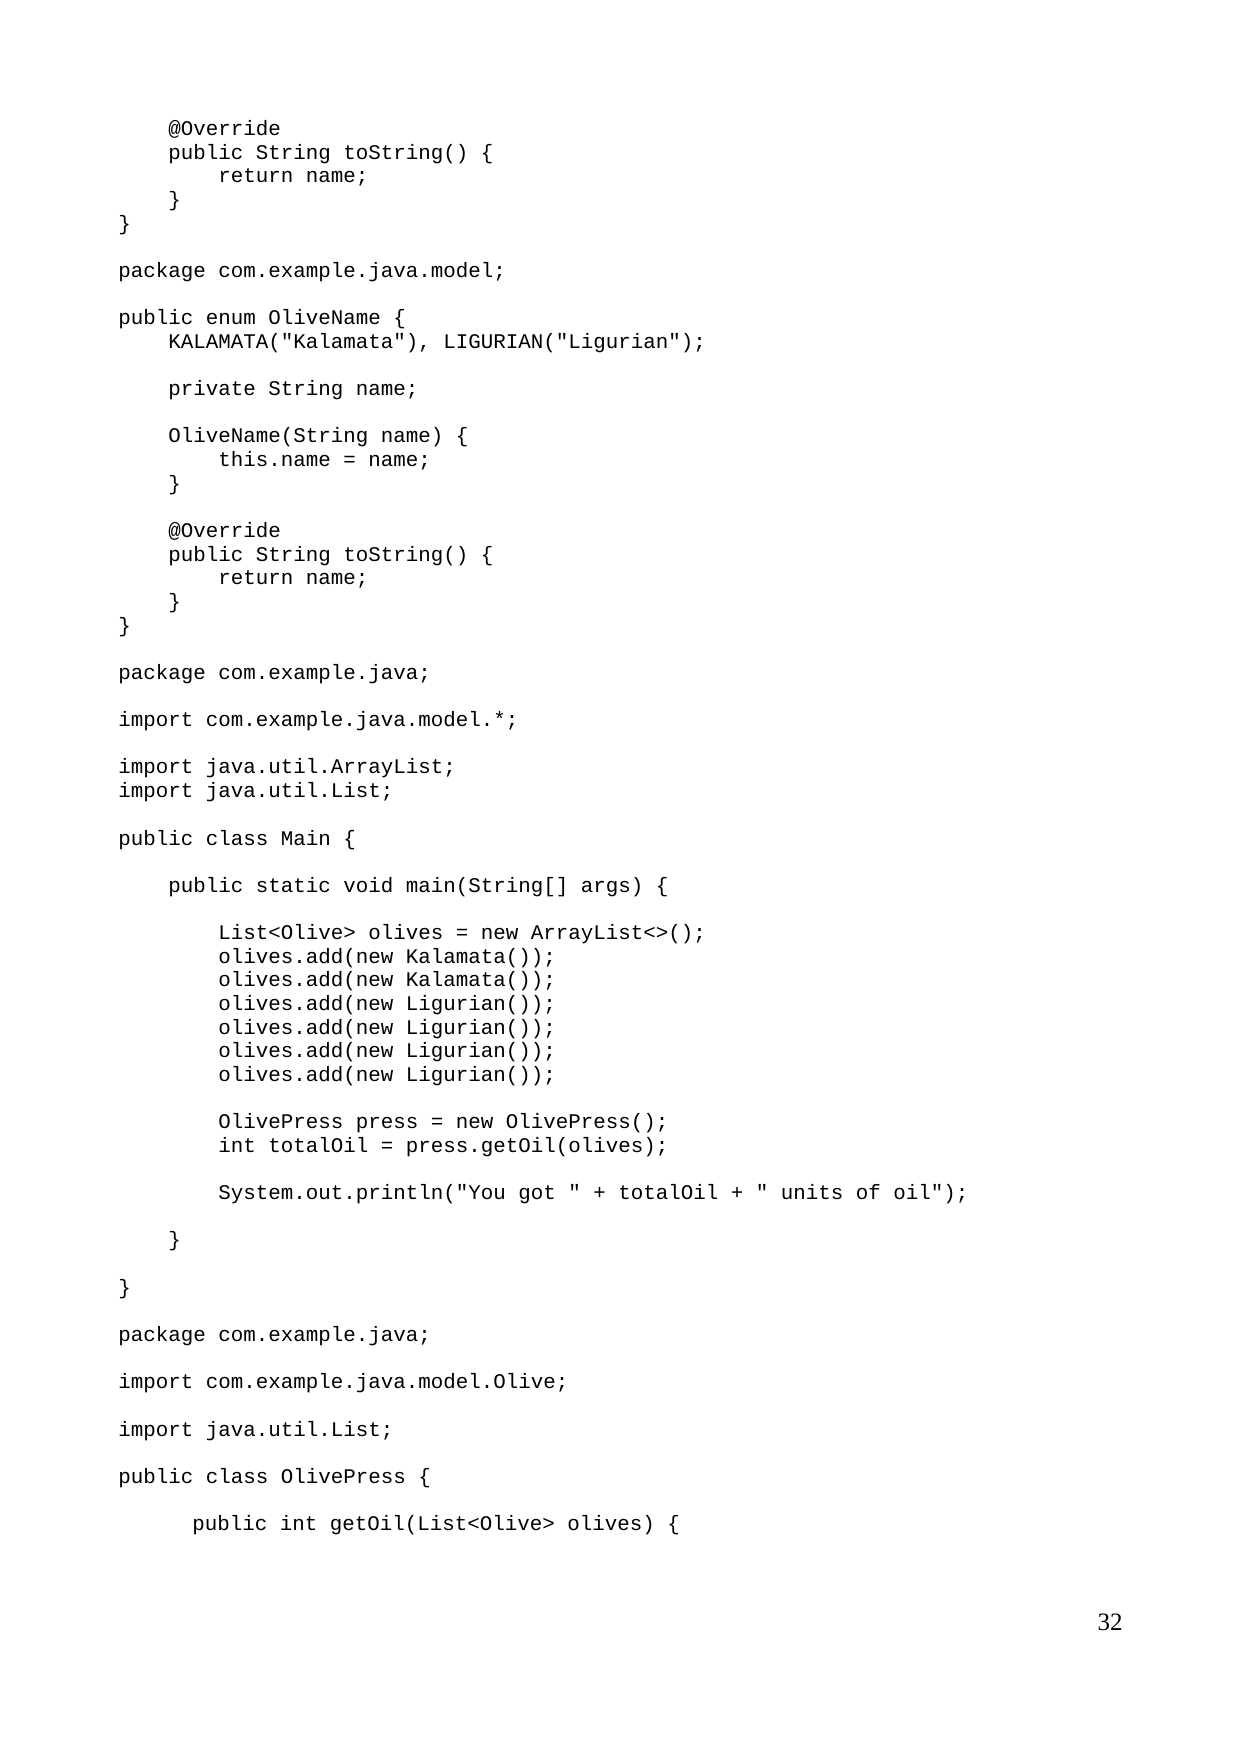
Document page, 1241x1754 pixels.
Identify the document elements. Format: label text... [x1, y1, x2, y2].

text OlivePress press = new OlivePress(); [118, 1111, 1122, 1135]
text return name; [118, 567, 1122, 591]
text OliveName(String name) { [118, 426, 1122, 449]
text } [118, 591, 1122, 615]
text public int getOil(List<Olive> olives) { [118, 1513, 1122, 1537]
text } [118, 615, 1122, 638]
text olives.add(new Ligurian()); [118, 1017, 1122, 1040]
text olives.add(new Kalamata()); [118, 969, 1122, 993]
text public enum OliveName { [118, 307, 1122, 331]
text public class Main { [118, 827, 1122, 851]
text } [118, 473, 1122, 496]
text } [118, 189, 1122, 213]
text public String toString() { [118, 544, 1122, 567]
text public static void main(String[] args) { [118, 875, 1122, 898]
text List<Olive> olives = new ArrayList<>(); [118, 922, 1122, 946]
text private String name; [118, 378, 1122, 402]
text olives.add(new Ligurian()); [118, 1064, 1122, 1088]
text import com.example.java.model.*; [118, 709, 1122, 733]
text public String toString() { [118, 142, 1122, 165]
text import java.util.List; [118, 780, 1122, 804]
text import com.example.java.model.Olive; [118, 1371, 1122, 1395]
text olives.add(new Kalamata()); [118, 946, 1122, 969]
text package com.example.java; [118, 1324, 1122, 1348]
text } [118, 1277, 1122, 1300]
text return name; [118, 165, 1122, 189]
text import java.util.List; [118, 1419, 1122, 1442]
text int totalOil = press.getOil(olives); [118, 1135, 1122, 1158]
text package com.example.java; [118, 662, 1122, 686]
text } [118, 213, 1122, 236]
text olives.add(new Ligurian()); [118, 1040, 1122, 1064]
text public class OlivePress { [118, 1466, 1122, 1489]
text System.out.println("You got " + totalOil + " units of oil"); [118, 1182, 1122, 1206]
text package com.example.java.model; [118, 260, 1122, 284]
text KALAMATA("Kalamata"), LIGURIAN("Ligurian"); [118, 331, 1122, 354]
text } [118, 1229, 1122, 1253]
text this.name = name; [118, 449, 1122, 473]
text @Override [118, 118, 1122, 142]
text olives.add(new Ligurian()); [118, 993, 1122, 1017]
text @Override [118, 520, 1122, 544]
text import java.util.ArrayList; [118, 757, 1122, 780]
